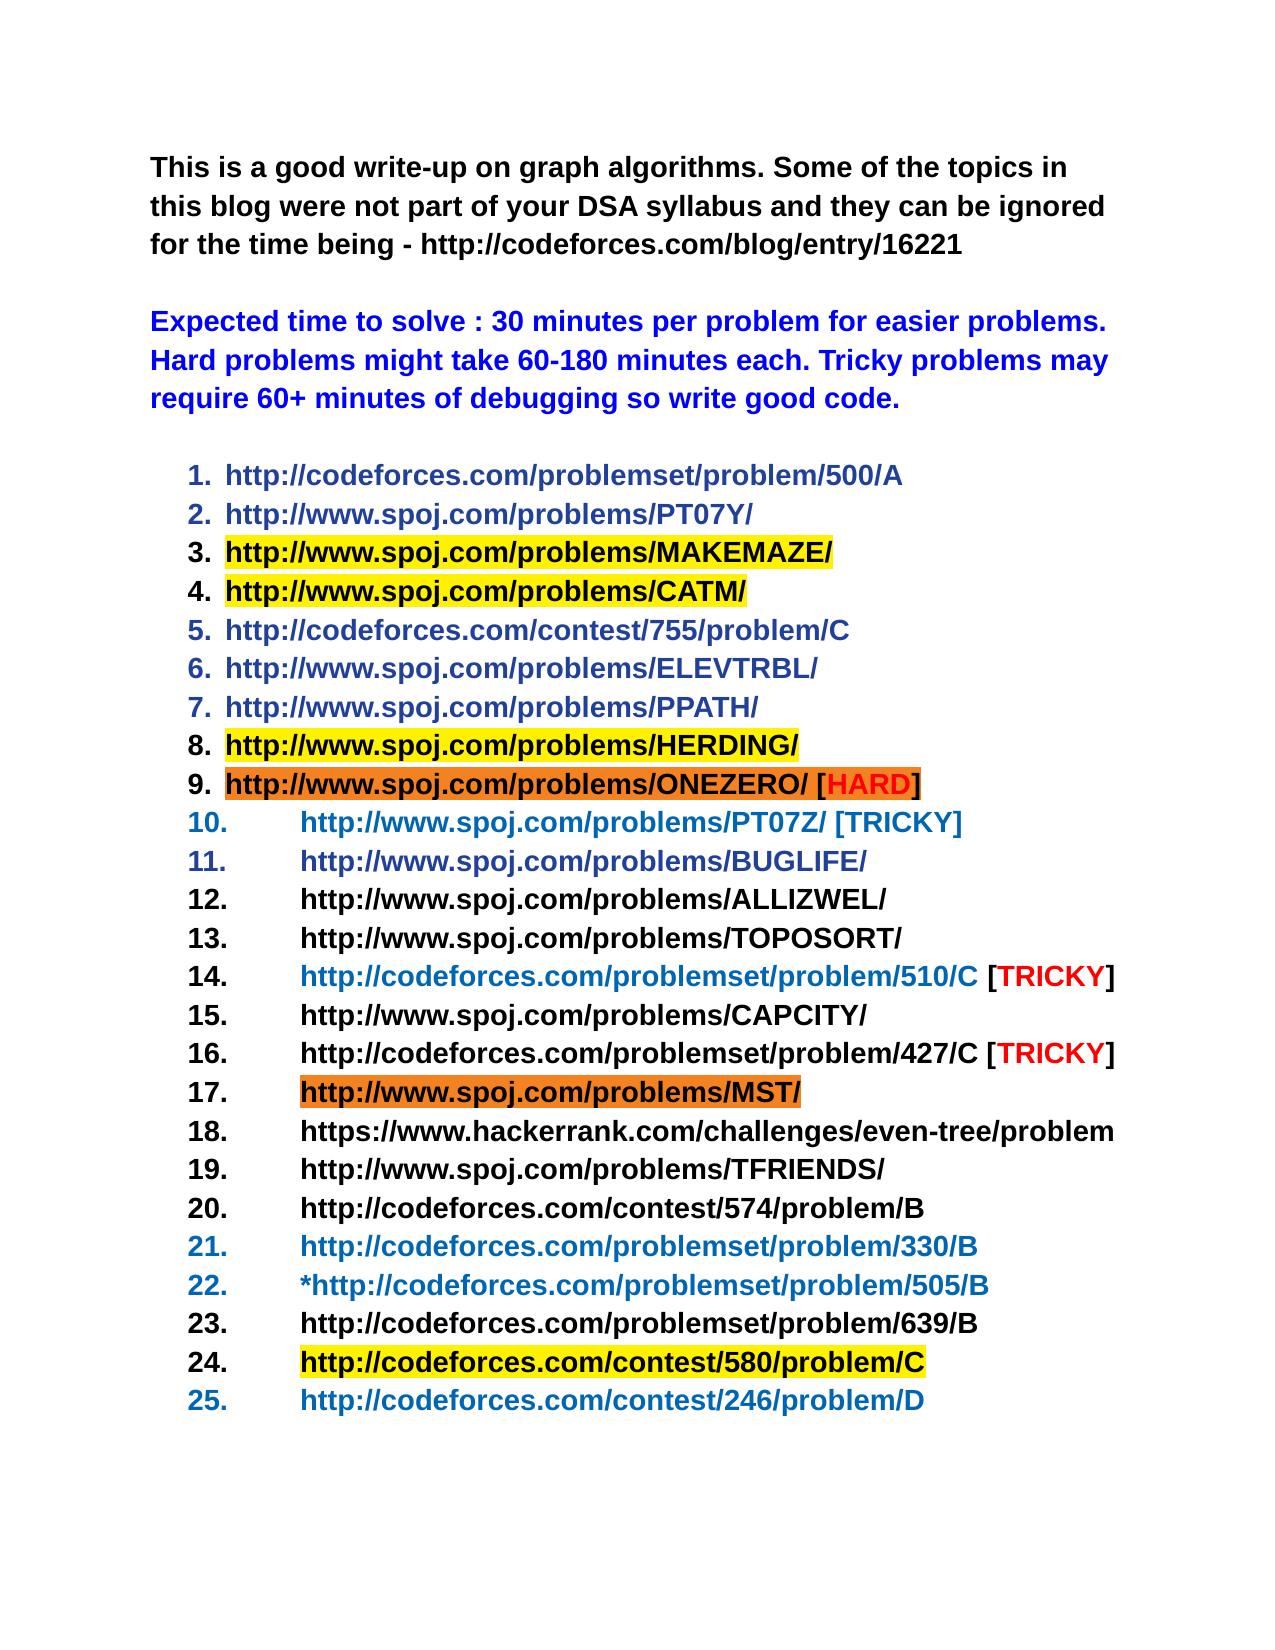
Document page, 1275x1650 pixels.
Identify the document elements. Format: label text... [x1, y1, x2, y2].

list http://codeforces.com/contest/580/problem/C [187, 1345, 1125, 1378]
list http://www.spoj.com/problems/ONEZERO/ [HARD] [187, 767, 1125, 800]
list http://codeforces.com/contest/574/problem/B [187, 1191, 1125, 1224]
list http://codeforces.com/problemset/problem/500/A [187, 458, 1125, 492]
list http://www.spoj.com/problems/HERDING/ [187, 728, 1125, 762]
list http://www.spoj.com/problems/TFRIENDS/ [187, 1152, 1125, 1186]
list http://www.spoj.com/problems/PPATH/ [187, 689, 1125, 723]
text This is a good write-up on graph algorithms. Some of the topics in this blog were not part of your DSA syllabus and they can be ignored for the time being - http://codeforces.com/blog/entry/16221 [150, 150, 1125, 261]
list http://codeforces.com/contest/246/problem/D [187, 1383, 1125, 1417]
list http://www.spoj.com/problems/PT07Z/ [TRICKY] [187, 805, 1125, 839]
list http://www.spoj.com/problems/TOPOSORT/ [187, 921, 1125, 954]
list http://www.spoj.com/problems/MST/ [187, 1075, 1125, 1108]
list http://codeforces.com/contest/755/problem/C [187, 612, 1125, 646]
list http://www.spoj.com/problems/CAPCITY/ [187, 998, 1125, 1031]
list http://www.spoj.com/problems/ELEVTRBL/ [187, 651, 1125, 684]
list http://www.spoj.com/problems/BUGLIFE/ [187, 844, 1125, 877]
list http://codeforces.com/problemset/problem/330/B [187, 1229, 1125, 1263]
list *http://codeforces.com/problemset/problem/505/B [187, 1268, 1125, 1301]
list http://www.spoj.com/problems/CATM/ [187, 574, 1125, 607]
list http://www.spoj.com/problems/MAKEMAZE/ [187, 535, 1125, 569]
list http://codeforces.com/problemset/problem/427/C [TRICKY] [187, 1036, 1125, 1070]
list http://www.spoj.com/problems/PT07Y/ [187, 497, 1125, 530]
list http://codeforces.com/problemset/problem/510/C [TRICKY] [187, 959, 1125, 993]
list http://codeforces.com/problemset/problem/639/B [187, 1306, 1125, 1340]
list https://www.hackerrank.com/challenges/even-tree/problem [187, 1113, 1125, 1147]
text Expected time to solve : 30 minutes per problem for easier problems. Hard problems might take 60-180 minutes each. Tricky problems may require 60+ minutes of debugging so write good code. [150, 304, 1125, 415]
list http://www.spoj.com/problems/ALLIZWEL/ [187, 882, 1125, 916]
